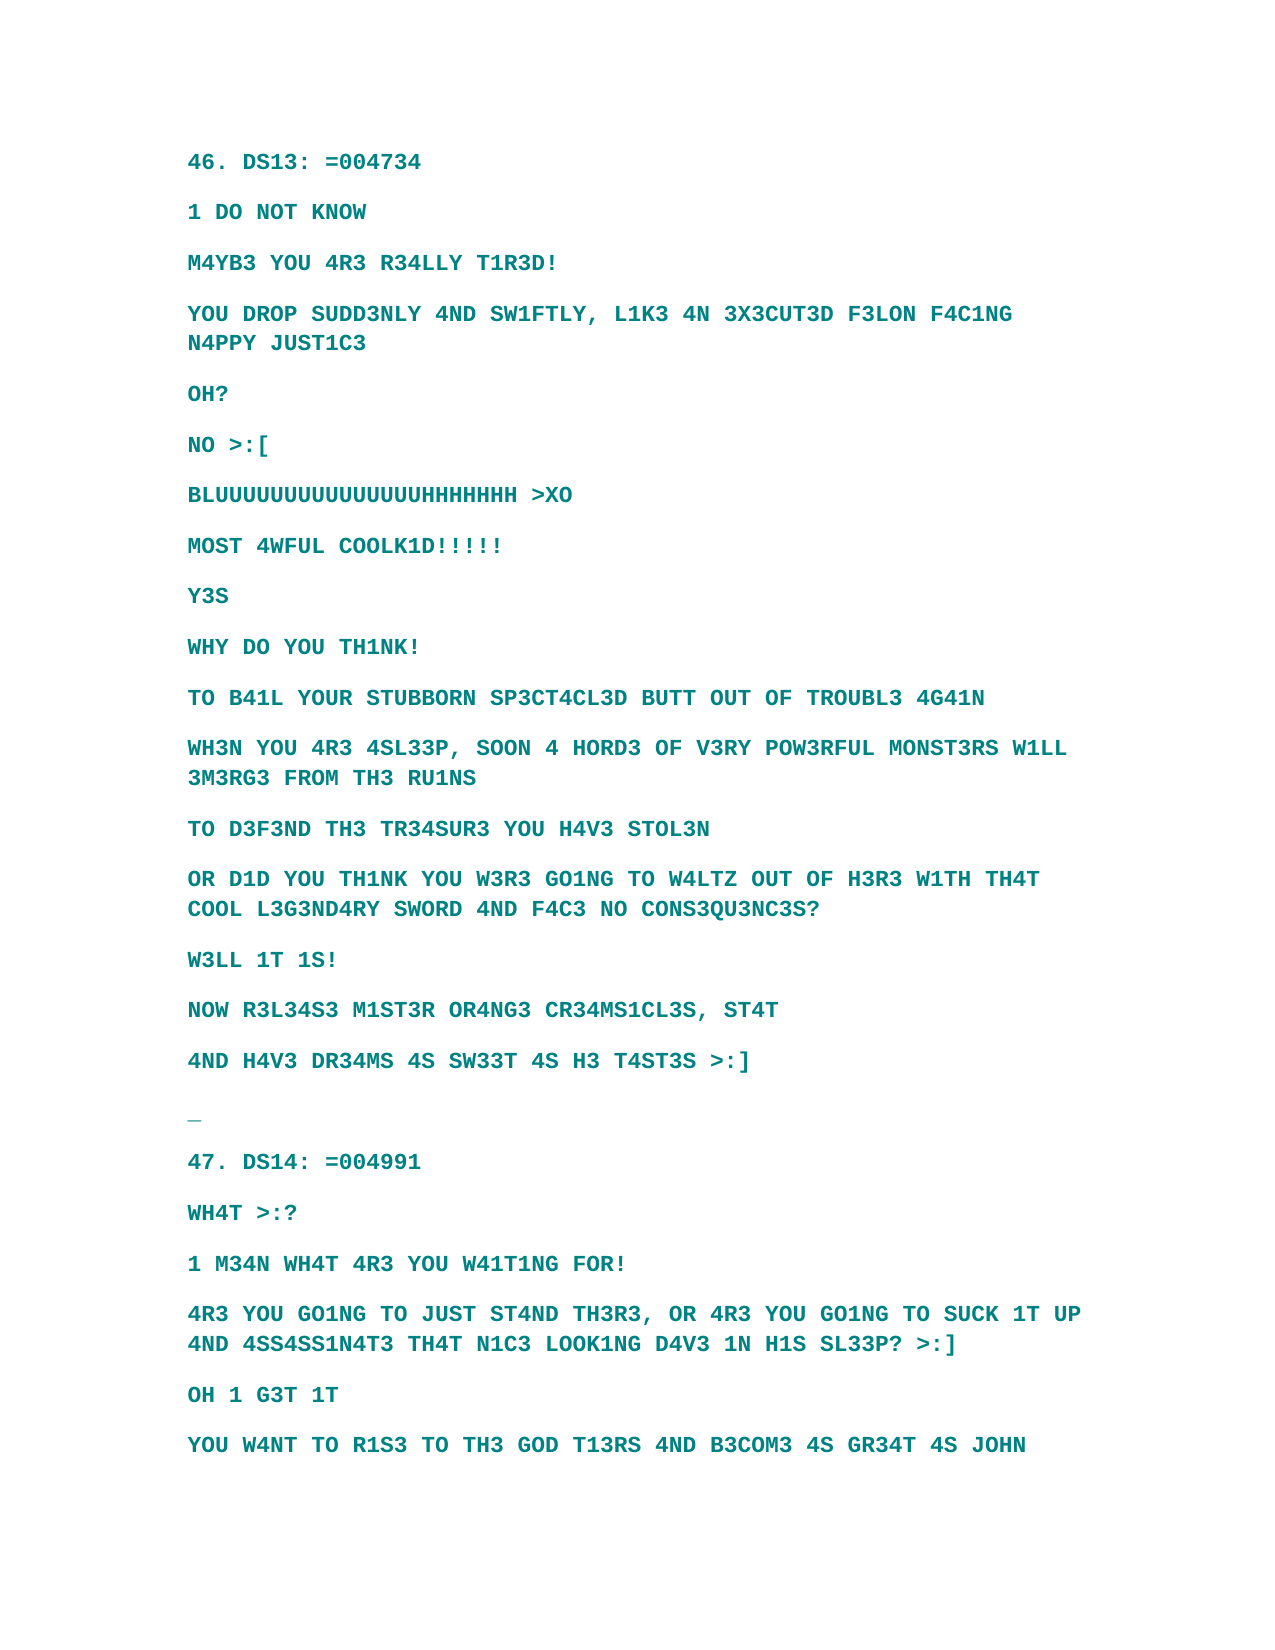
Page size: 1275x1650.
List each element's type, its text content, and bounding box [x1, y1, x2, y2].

text WH4T >:? [187, 1201, 1087, 1227]
text NOW R3L34S3 M1ST3R OR4NG3 CR34MS1CL3S, ST4T [187, 999, 1087, 1025]
text NO >:[ [187, 433, 1087, 459]
text YOU DROP SUDD3NLY 4ND SW1FTLY, L1K3 4N 3X3CUT3D F3LON F4C1NG N4PPY JUST1C3 [187, 302, 1087, 358]
text TO B41L YOUR STUBBORN SP3CT4CL3D BUTT OUT OF TROUBL3 4G41N [187, 686, 1087, 712]
text 1 DO NOT KNOW [187, 201, 1087, 227]
text 47. DS14: =004991 [187, 1151, 1087, 1177]
text W3LL 1T 1S! [187, 948, 1087, 974]
text Y3S [187, 585, 1087, 611]
text WHY DO YOU TH1NK! [187, 635, 1087, 661]
text OR D1D YOU TH1NK YOU W3R3 GO1NG TO W4LTZ OUT OF H3R3 W1TH TH4T COOL L3G3ND4RY SWORD 4ND F4C3 NO CONS3QU3NC3S? [187, 868, 1087, 923]
text YOU W4NT TO R1S3 TO TH3 GOD T13RS 4ND B3COM3 4S GR34T 4S JOHN [187, 1433, 1087, 1459]
text OH? [187, 382, 1087, 408]
text 4R3 YOU GO1NG TO JUST ST4ND TH3R3, OR 4R3 YOU GO1NG TO SUCK 1T UP 4ND 4SS4SS1N4T3 TH4T N1C3 LOOK1NG D4V3 1N H1S SL33P? >:] [187, 1302, 1087, 1358]
text OH 1 G3T 1T [187, 1383, 1087, 1409]
text BLUUUUUUUUUUUUUUUHHHHHHH >XO [187, 483, 1087, 509]
text _ [187, 1100, 1087, 1126]
text 4ND H4V3 DR34MS 4S SW33T 4S H3 T4ST3S >:] [187, 1049, 1087, 1075]
text M4YB3 YOU 4R3 R34LLY T1R3D! [187, 251, 1087, 277]
text WH3N YOU 4R3 4SL33P, SOON 4 HORD3 OF V3RY POW3RFUL MONST3RS W1LL 3M3RG3 FROM TH3 RU1NS [187, 737, 1087, 792]
text 46. DS13: =004734 [187, 150, 1087, 176]
text MOST 4WFUL COOLK1D!!!!! [187, 534, 1087, 560]
text 1 M34N WH4T 4R3 YOU W41T1NG FOR! [187, 1252, 1087, 1278]
text TO D3F3ND TH3 TR34SUR3 YOU H4V3 STOL3N [187, 817, 1087, 843]
